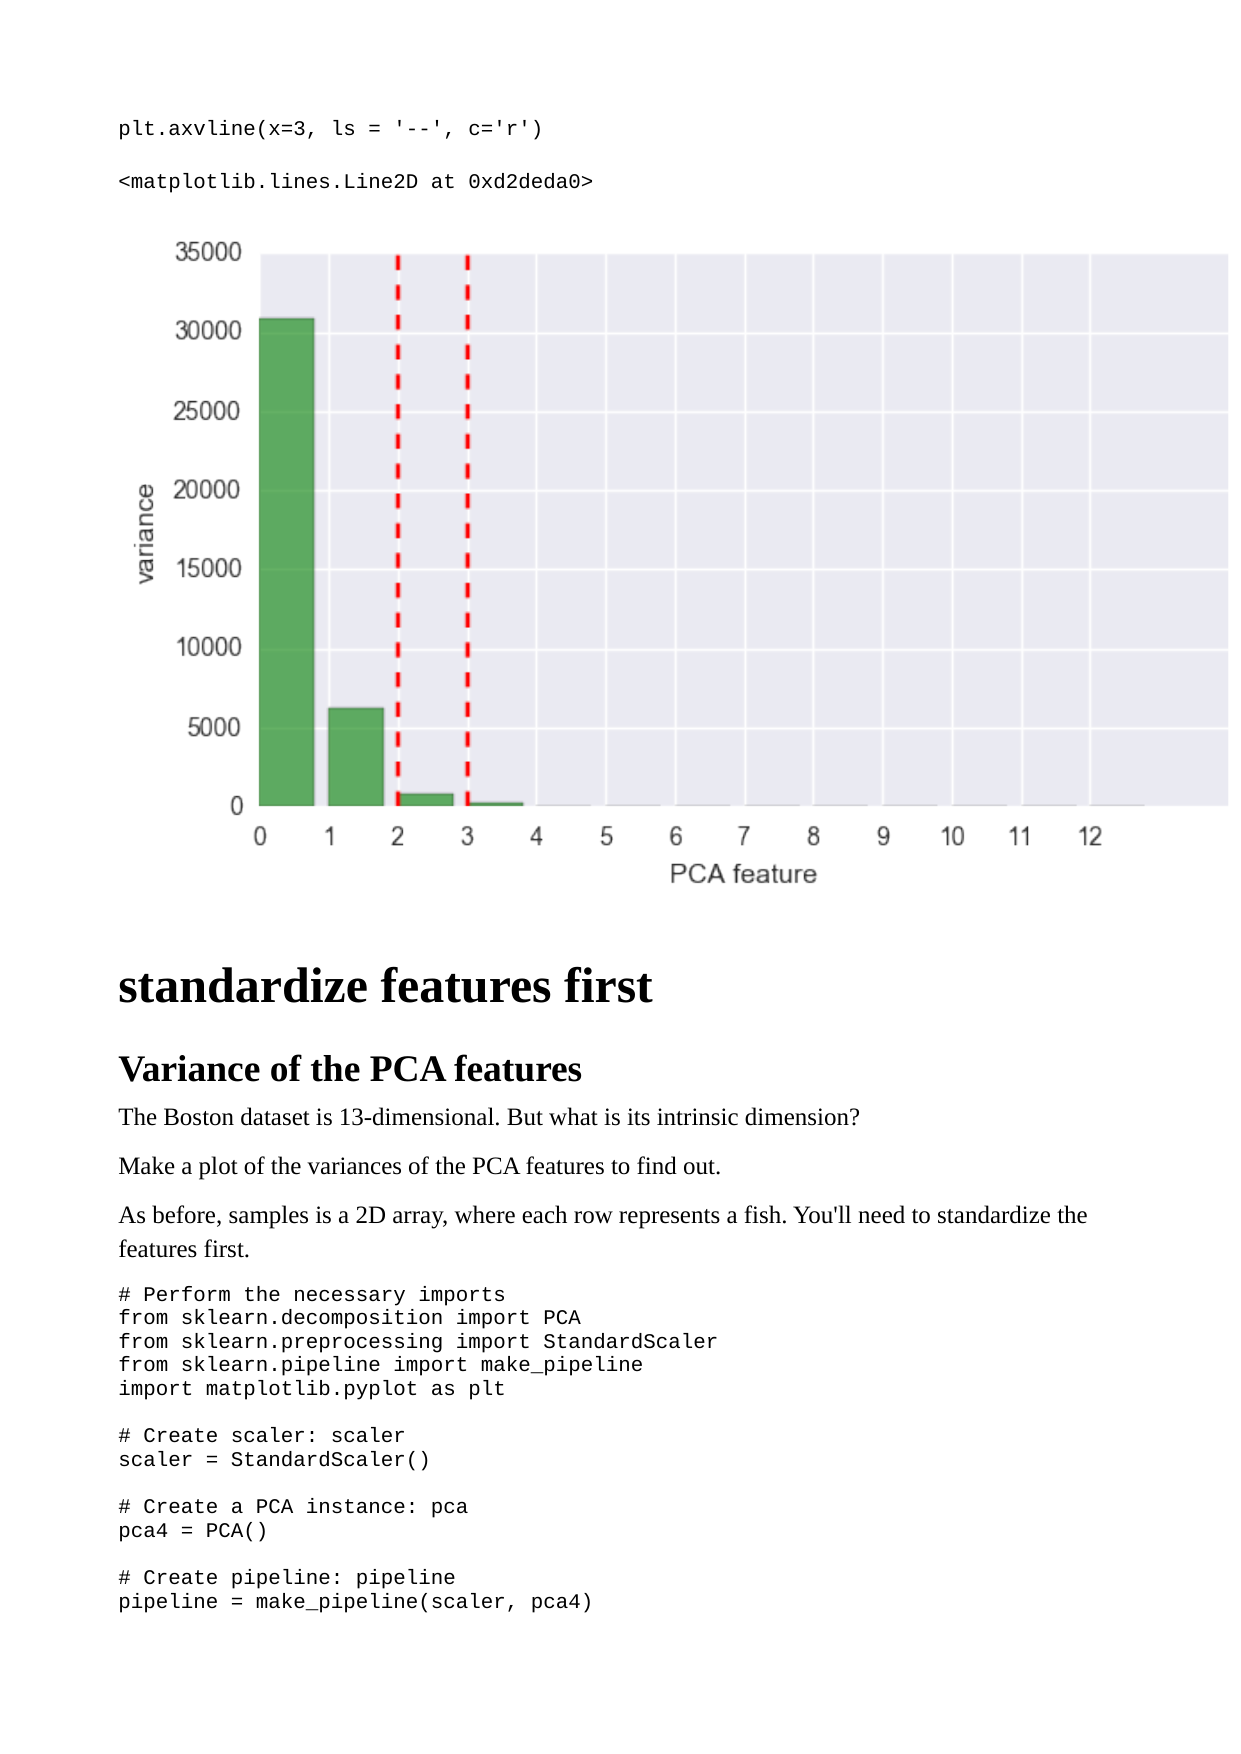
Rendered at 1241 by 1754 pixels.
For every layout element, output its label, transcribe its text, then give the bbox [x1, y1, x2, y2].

text <matplotlib.lines.Line2D at 0xd2deda0> [118, 171, 1122, 195]
text # Create scaler: scaler [118, 1425, 1122, 1449]
text The Boston dataset is 13-dimensional. But what is its intrinsic dimension? [118, 1102, 1122, 1131]
subtitle Variance of the PCA features [118, 1046, 1122, 1089]
text # Perform the necessary imports [118, 1283, 1122, 1307]
subtitle standardize features first [118, 955, 1122, 1013]
text from sklearn.pipeline import make_pipeline [118, 1354, 1122, 1378]
text from sklearn.decomposition import PCA [118, 1307, 1122, 1331]
text plt.axvline(x=3, ls = '--', c='r') [118, 118, 1122, 142]
text Make a plot of the variances of the PCA features to find out. [118, 1151, 1122, 1180]
text As before, samples is a 2D array, where each row represents a fish. You'll need to standardize the features first. [118, 1200, 1122, 1263]
text import matplotlib.pyplot as plt [118, 1378, 1122, 1402]
text from sklearn.preprocessing import StandardScaler [118, 1331, 1122, 1354]
picture [118, 224, 1241, 905]
text pipeline = make_pipeline(scaler, pca4) [118, 1591, 1122, 1614]
text # Create pipeline: pipeline [118, 1567, 1122, 1591]
text pca4 = PCA() [118, 1520, 1122, 1544]
text scaler = StandardScaler() [118, 1449, 1122, 1473]
text # Create a PCA instance: pca [118, 1496, 1122, 1520]
